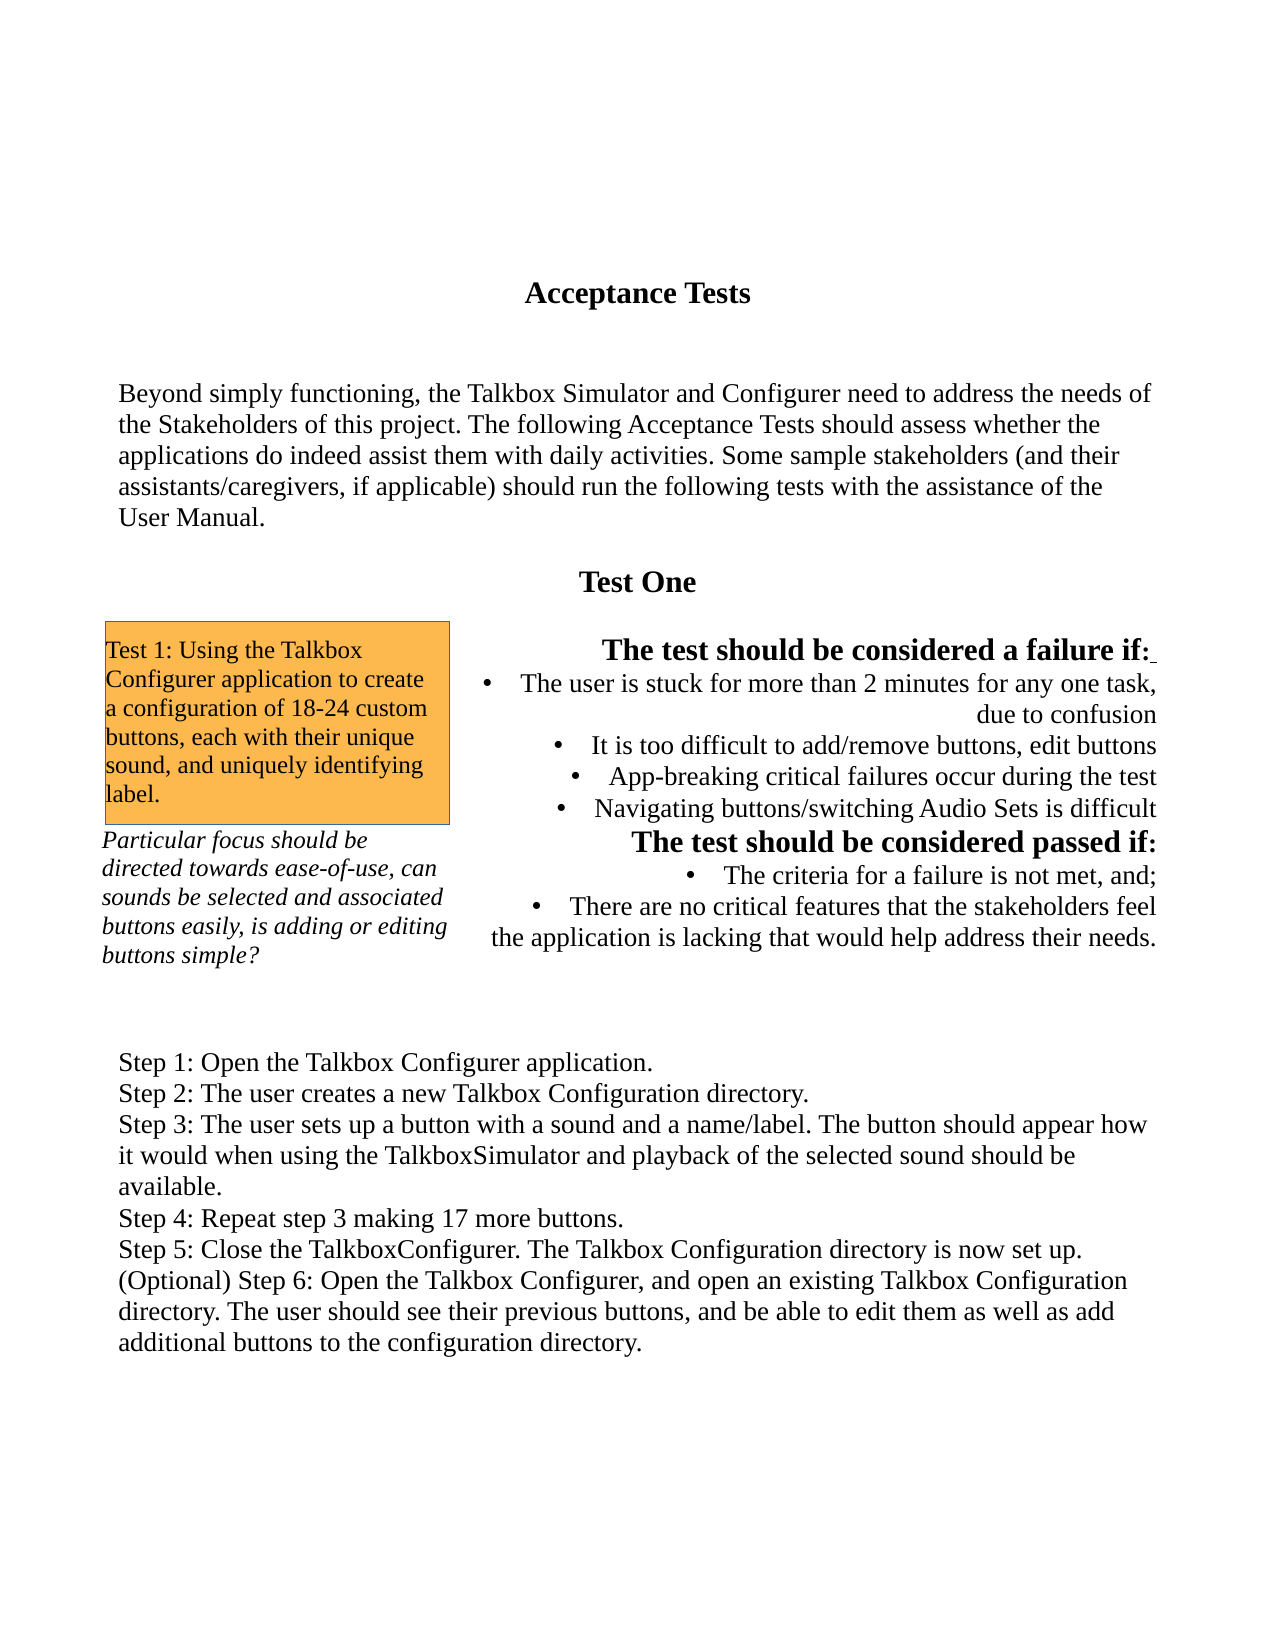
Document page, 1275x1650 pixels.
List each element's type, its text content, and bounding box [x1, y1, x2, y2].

list App-breaking critical failures occur during the test [453, 760, 1157, 792]
list Navigating buttons/switching Audio Sets is difficult [453, 792, 1157, 823]
list the application is lacking that would help address their needs. [453, 921, 1157, 952]
text Step 3: The user sets up a button with a sound and a name/label. The button should appear how it would when using the TalkboxSimulator and playback of the selected sound should be available. [118, 1108, 1157, 1202]
text Beyond simply functioning, the Talkbox Simulator and Configurer need to address the needs of the Stakeholders of this project. The following Acceptance Tests should assess whether the applications do indeed assist them with daily activities. Some sample stakeholders (and their assistants/caregivers, if applicable) should run the following tests with the assistance of the User Manual. [118, 377, 1157, 533]
text Step 4: Repeat step 3 making 17 more buttons. [118, 1202, 1157, 1233]
text Test One [118, 564, 1157, 600]
list due to confusion [453, 698, 1157, 729]
list It is too difficult to add/remove buttons, edit buttons [453, 729, 1157, 760]
text Particular focus should be directed towards ease-of-use, can sounds be selected and associated buttons easily, is adding or editing buttons simple? [102, 634, 453, 968]
text The test should be considered a failure if: [453, 631, 1157, 667]
text Step 1: Open the Talkbox Configurer application. [118, 1046, 1157, 1077]
list There are no critical features that the stakeholders feel [453, 890, 1157, 921]
text Step 5: Close the TalkboxConfigurer. The Talkbox Configuration directory is now set up. [118, 1233, 1157, 1264]
text Acceptance Tests [118, 274, 1157, 346]
list The criteria for a failure is not met, and; [453, 859, 1157, 890]
list The user is stuck for more than 2 minutes for any one task, [453, 667, 1157, 698]
text Step 2: The user creates a new Talkbox Configuration directory. [118, 1077, 1157, 1108]
text (Optional) Step 6: Open the Talkbox Configurer, and open an existing Talkbox Configuration directory. The user should see their previous buttons, and be able to edit them as well as add additional buttons to the configuration directory. [118, 1264, 1157, 1357]
text The test should be considered passed if: [453, 823, 1157, 859]
